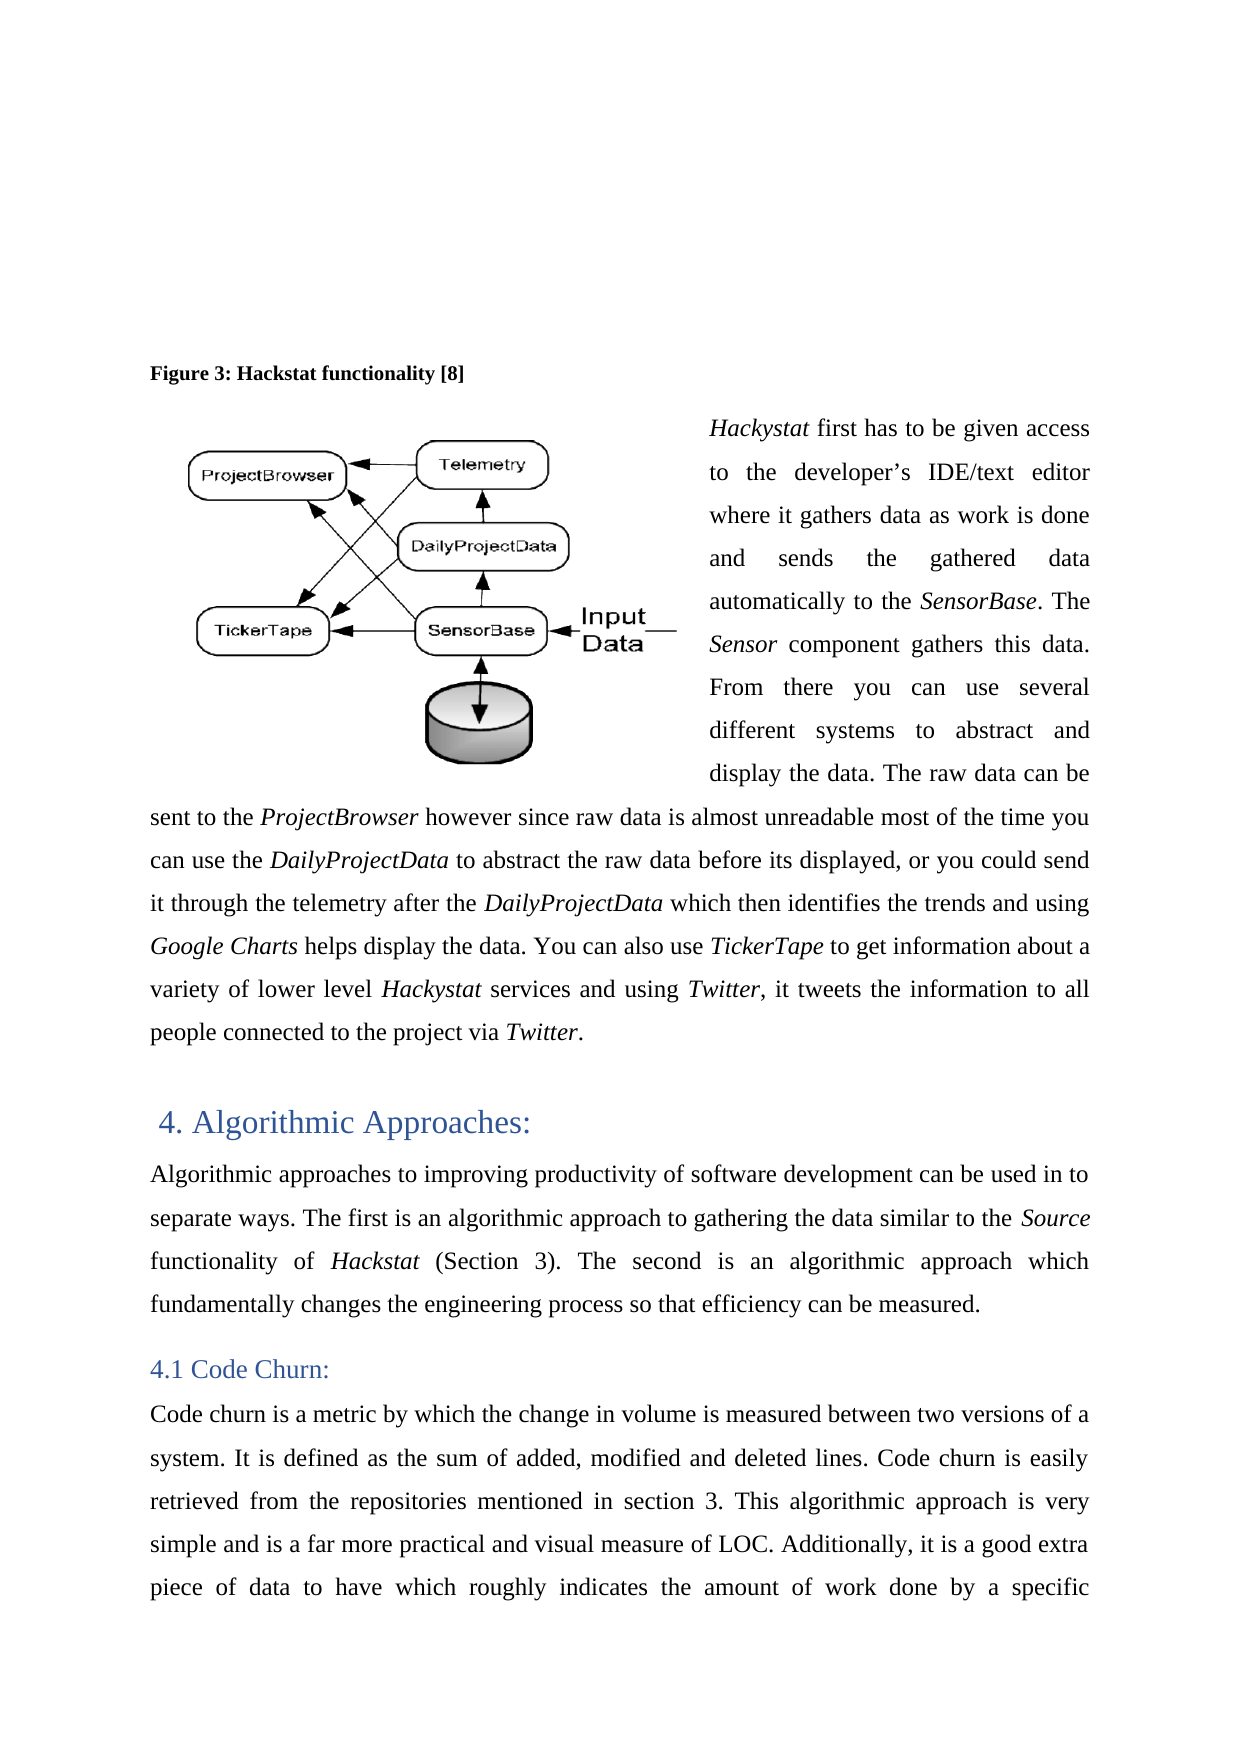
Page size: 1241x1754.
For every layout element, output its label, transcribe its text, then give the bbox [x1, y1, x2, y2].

text Figure 3: Hackstat functionality [8] [150, 361, 1090, 385]
subtitle 4. Algorithmic Approaches: [150, 1102, 1090, 1140]
text Hackystat first has to be given access to the developer’s IDE/text editor where it gathers data as work is done and sends the gathered data automatically to the SensorBase. The Sensor component gathers this data. From there you can use several different systems to abstract and display the data. The raw data can be sent to the ProjectBrowser however since raw data is almost unreadable most of the time you can use the DailyProjectData to abstract the raw data before its displayed, or you could send it through the telemetry after the DailyProjectData which then identifies the trends and using Google Charts helps display the data. You can also use TickerTape to get information about a variety of lower level Hackystat services and using Twitter, it tweets the information to all people connected to the project via Twitter. [150, 413, 1090, 1046]
text Code churn is a metric by which the change in volume is measured between two versions of a system. It is defined as the sum of added, modified and deleted lines. Code churn is easily retrieved from the repositories mentioned in section 3. This algorithmic approach is very simple and is a far more practical and visual measure of LOC. Additionally, it is a good extra piece of data to have which roughly indicates the amount of work done by a specific [150, 1399, 1090, 1601]
text Algorithmic approaches to improving productivity of software development can be used in to separate ways. The first is an algorithmic approach to gathering the data similar to the Source functionality of Hackstat (Section 3). The second is an algorithmic approach which fundamentally changes the engineering process so that efficiency can be measured. [150, 1159, 1090, 1318]
subtitle 4.1 Code Churn: [150, 1353, 1090, 1384]
